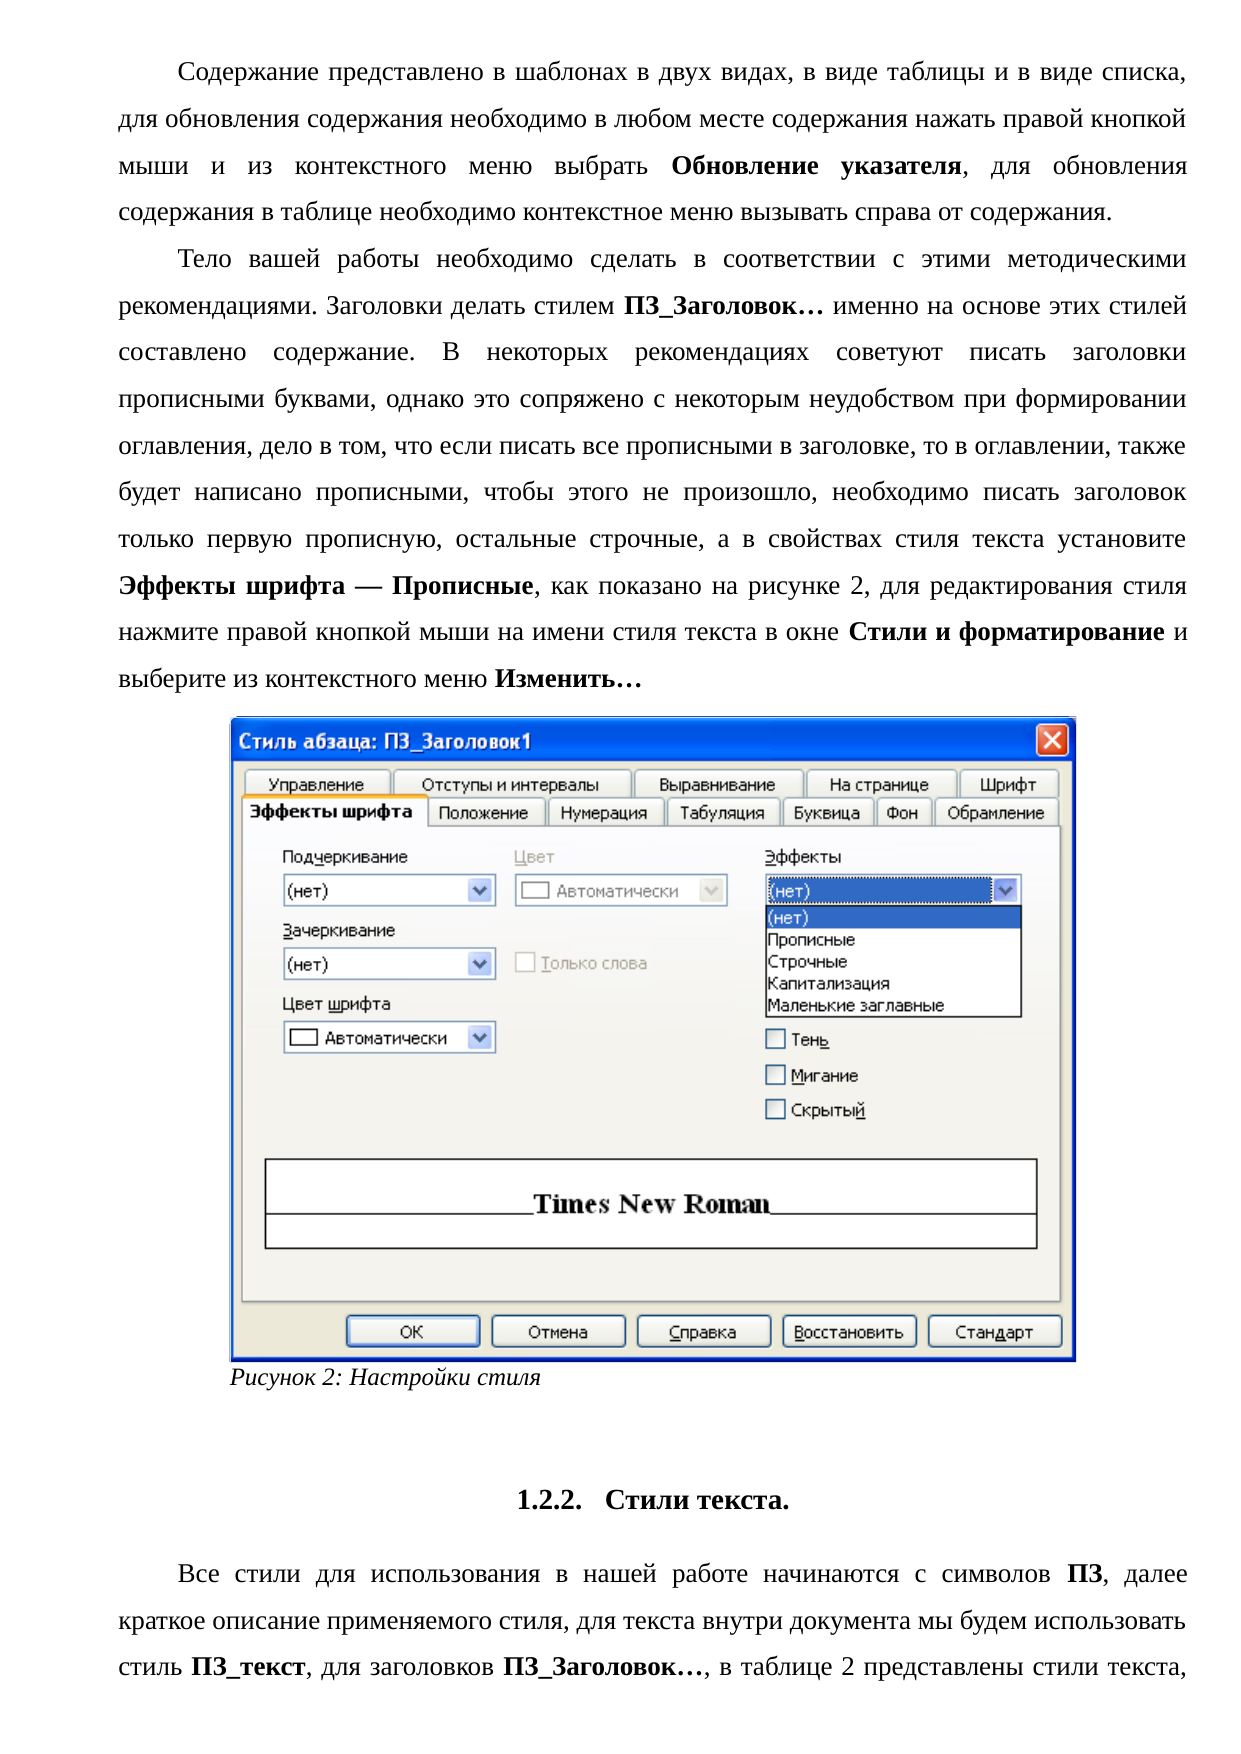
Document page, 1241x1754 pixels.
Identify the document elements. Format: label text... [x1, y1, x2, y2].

text Содержание представлено в шаблонах в двух видах, в виде таблицы и в виде списка, для обновления содержания необходимо в любом месте содержания нажать правой кнопкой мыши и из контекстного меню выбрать Обновление указателя, для обновления содержания в таблице необходимо контекстное меню вызывать справа от содержания. [118, 55, 1188, 227]
text [229, 709, 1076, 716]
subtitle Стили текста. [118, 1482, 1188, 1516]
text Рисунок 2: Настройки стиля [229, 1362, 1076, 1391]
text Все стили для использования в нашей работе начинаются с символов ПЗ, далее краткое описание применяемого стиля, для текста внутри документа мы будем использовать стиль ПЗ_текст, для заголовков ПЗ_Заголовок…, в таблице 2 представлены стили текста, [118, 1557, 1188, 1682]
picture [231, 718, 1076, 1362]
text Тело вашей работы необходимо сделать в соответствии с этими методическими рекомендациями. Заголовки делать стилем ПЗ_Заголовок… именно на основе этих стилей составлено содержание. В некоторых рекомендациях советуют писать заголовки прописными буквами, однако это сопряжено с некоторым неудобством при формировании оглавления, дело в том, что если писать все прописными в заголовке, то в оглавлении, также будет написано прописными, чтобы этого не произошло, необходимо писать заголовок только первую прописную, остальные строчные, а в свойствах стиля текста установите Эффекты шрифта — Прописные, как показано на рисунке 2, для редактирования стиля нажмите правой кнопкой мыши на имени стиля текста в окне Стили и форматирование и выберите из контекстного меню Изменить… [118, 242, 1188, 693]
